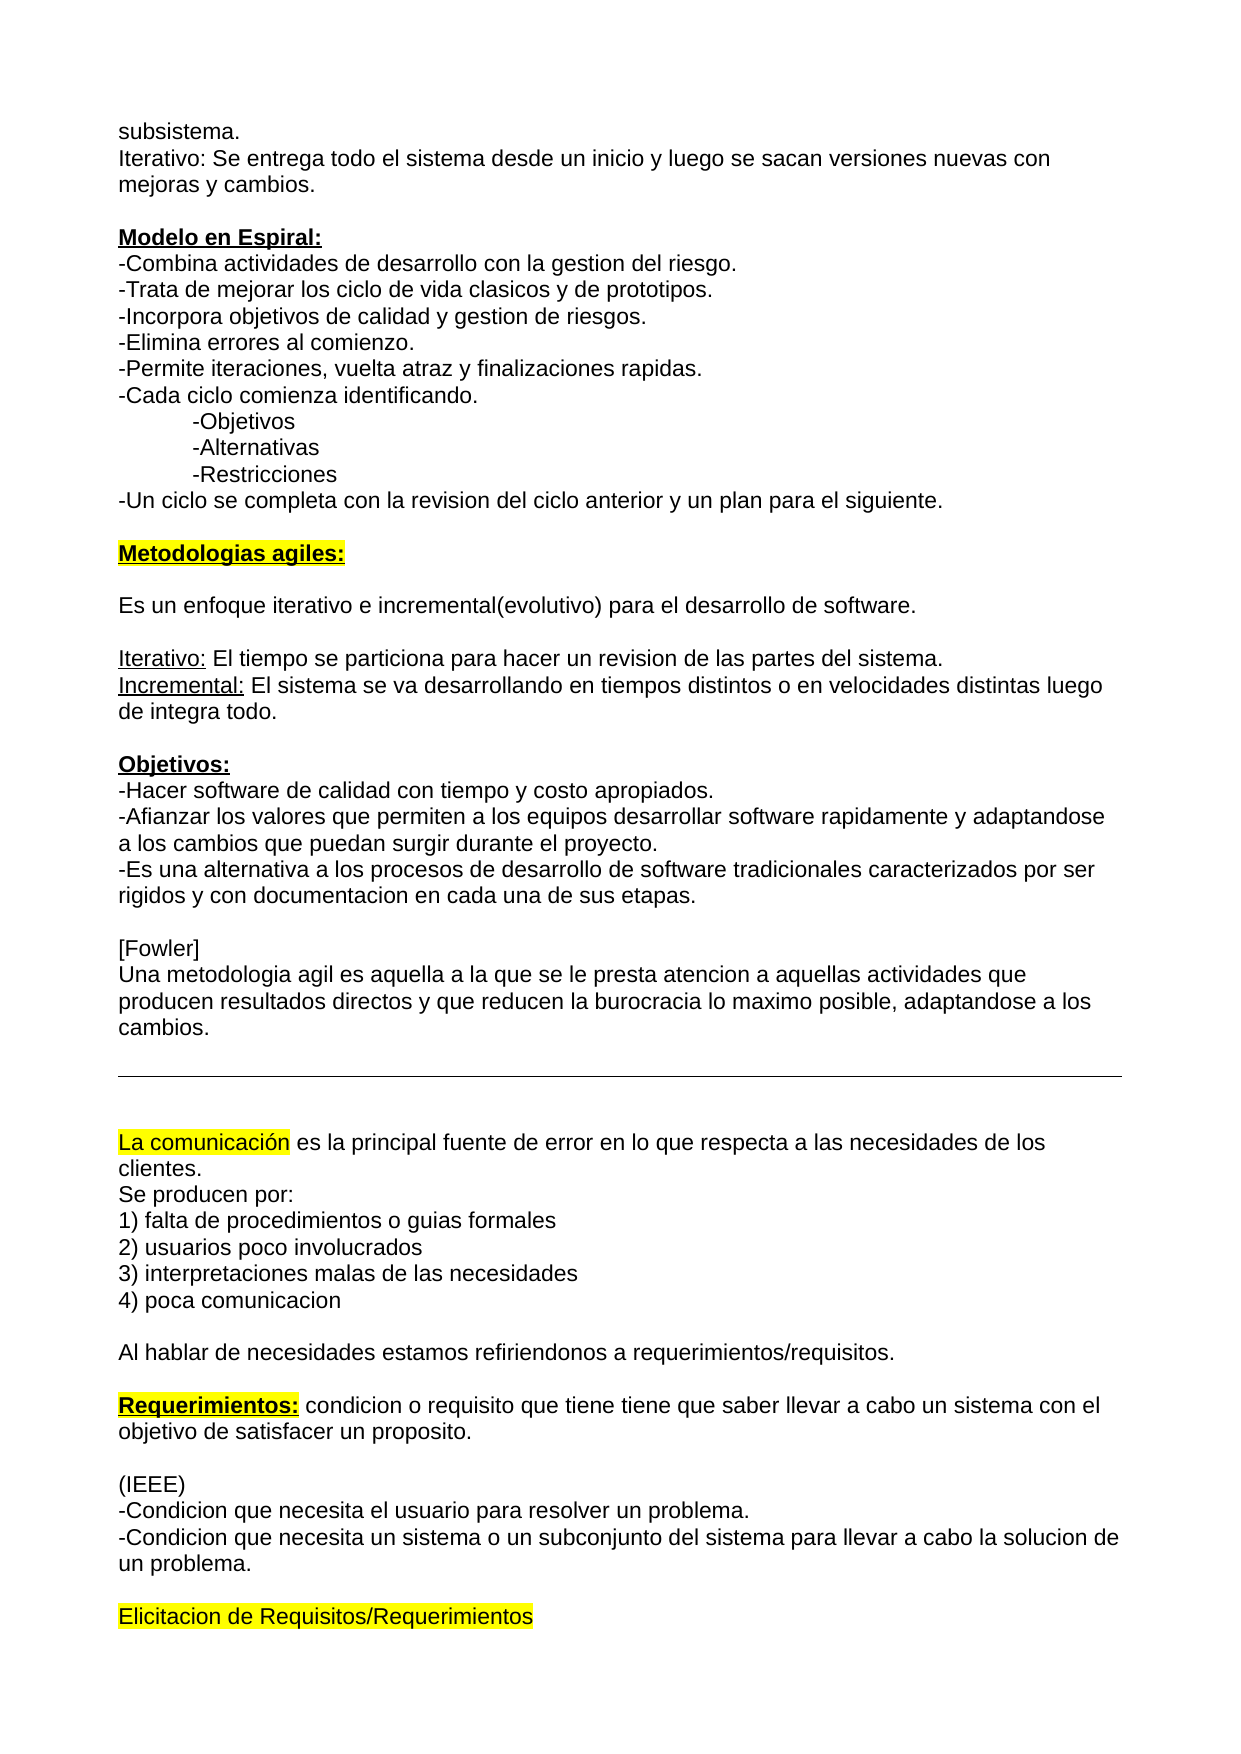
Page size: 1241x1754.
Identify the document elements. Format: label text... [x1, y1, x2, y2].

text (IEEE) [118, 1471, 1122, 1497]
text -Restricciones [118, 461, 1122, 487]
text Requerimientos: condicion o requisito que tiene tiene que saber llevar a cabo un sistema con el objetivo de satisfacer un proposito. [118, 1392, 1122, 1445]
text Iterativo: El tiempo se particiona para hacer un revision de las partes del sistema. [118, 645, 1122, 672]
text -Cada ciclo comienza identificando. [118, 382, 1122, 408]
text 3) interpretaciones malas de las necesidades [118, 1260, 1122, 1287]
text -Es una alternativa a los procesos de desarrollo de software tradicionales caracterizados por ser rigidos y con documentacion en cada una de sus etapas. [118, 856, 1122, 909]
text [Fowler] [118, 935, 1122, 961]
text -Permite iteraciones, vuelta atraz y finalizaciones rapidas. [118, 355, 1122, 382]
text Iterativo: Se entrega todo el sistema desde un inicio y luego se sacan versiones nuevas con mejoras y cambios. [118, 144, 1122, 197]
text -Un ciclo se completa con la revision del ciclo anterior y un plan para el siguiente. [118, 487, 1122, 513]
text Metodologias agiles: [118, 540, 1122, 566]
text Es un enfoque iterativo e incremental(evolutivo) para el desarrollo de software. [118, 592, 1122, 619]
text La comunicación es la principal fuente de error en lo que respecta a las necesidades de los clientes. [118, 1128, 1122, 1181]
text -Combina actividades de desarrollo con la gestion del riesgo. [118, 250, 1122, 276]
text Una metodologia agil es aquella a la que se le presta atencion a aquellas actividades que producen resultados directos y que reducen la burocracia lo maximo posible, adaptandose a los cambios. [118, 961, 1122, 1041]
text Objetivos: [118, 751, 1122, 777]
text 1) falta de procedimientos o guias formales [118, 1207, 1122, 1234]
text Incremental: El sistema se va desarrollando en tiempos distintos o en velocidades distintas luego de integra todo. [118, 672, 1122, 724]
text -Incorpora objetivos de calidad y gestion de riesgos. [118, 303, 1122, 329]
text -Elimina errores al comienzo. [118, 329, 1122, 355]
text 2) usuarios poco involucrados [118, 1234, 1122, 1260]
text -Trata de mejorar los ciclo de vida clasicos y de prototipos. [118, 276, 1122, 303]
text -Objetivos [118, 408, 1122, 434]
text -Alternativas [118, 434, 1122, 461]
text subsistema. [118, 118, 1122, 144]
text -Hacer software de calidad con tiempo y costo apropiados. [118, 777, 1122, 803]
text Se producen por: [118, 1181, 1122, 1207]
text Al hablar de necesidades estamos refiriendonos a requerimientos/requisitos. [118, 1339, 1122, 1366]
text 4) poca comunicacion [118, 1287, 1122, 1313]
text -Condicion que necesita el usuario para resolver un problema. [118, 1497, 1122, 1524]
text -Afianzar los valores que permiten a los equipos desarrollar software rapidamente y adaptandose a los cambios que puedan surgir durante el proyecto. [118, 803, 1122, 856]
text Elicitacion de Requisitos/Requerimientos [118, 1603, 1122, 1629]
text Modelo en Espiral: [118, 223, 1122, 250]
text -Condicion que necesita un sistema o un subconjunto del sistema para llevar a cabo la solucion de un problema. [118, 1524, 1122, 1576]
